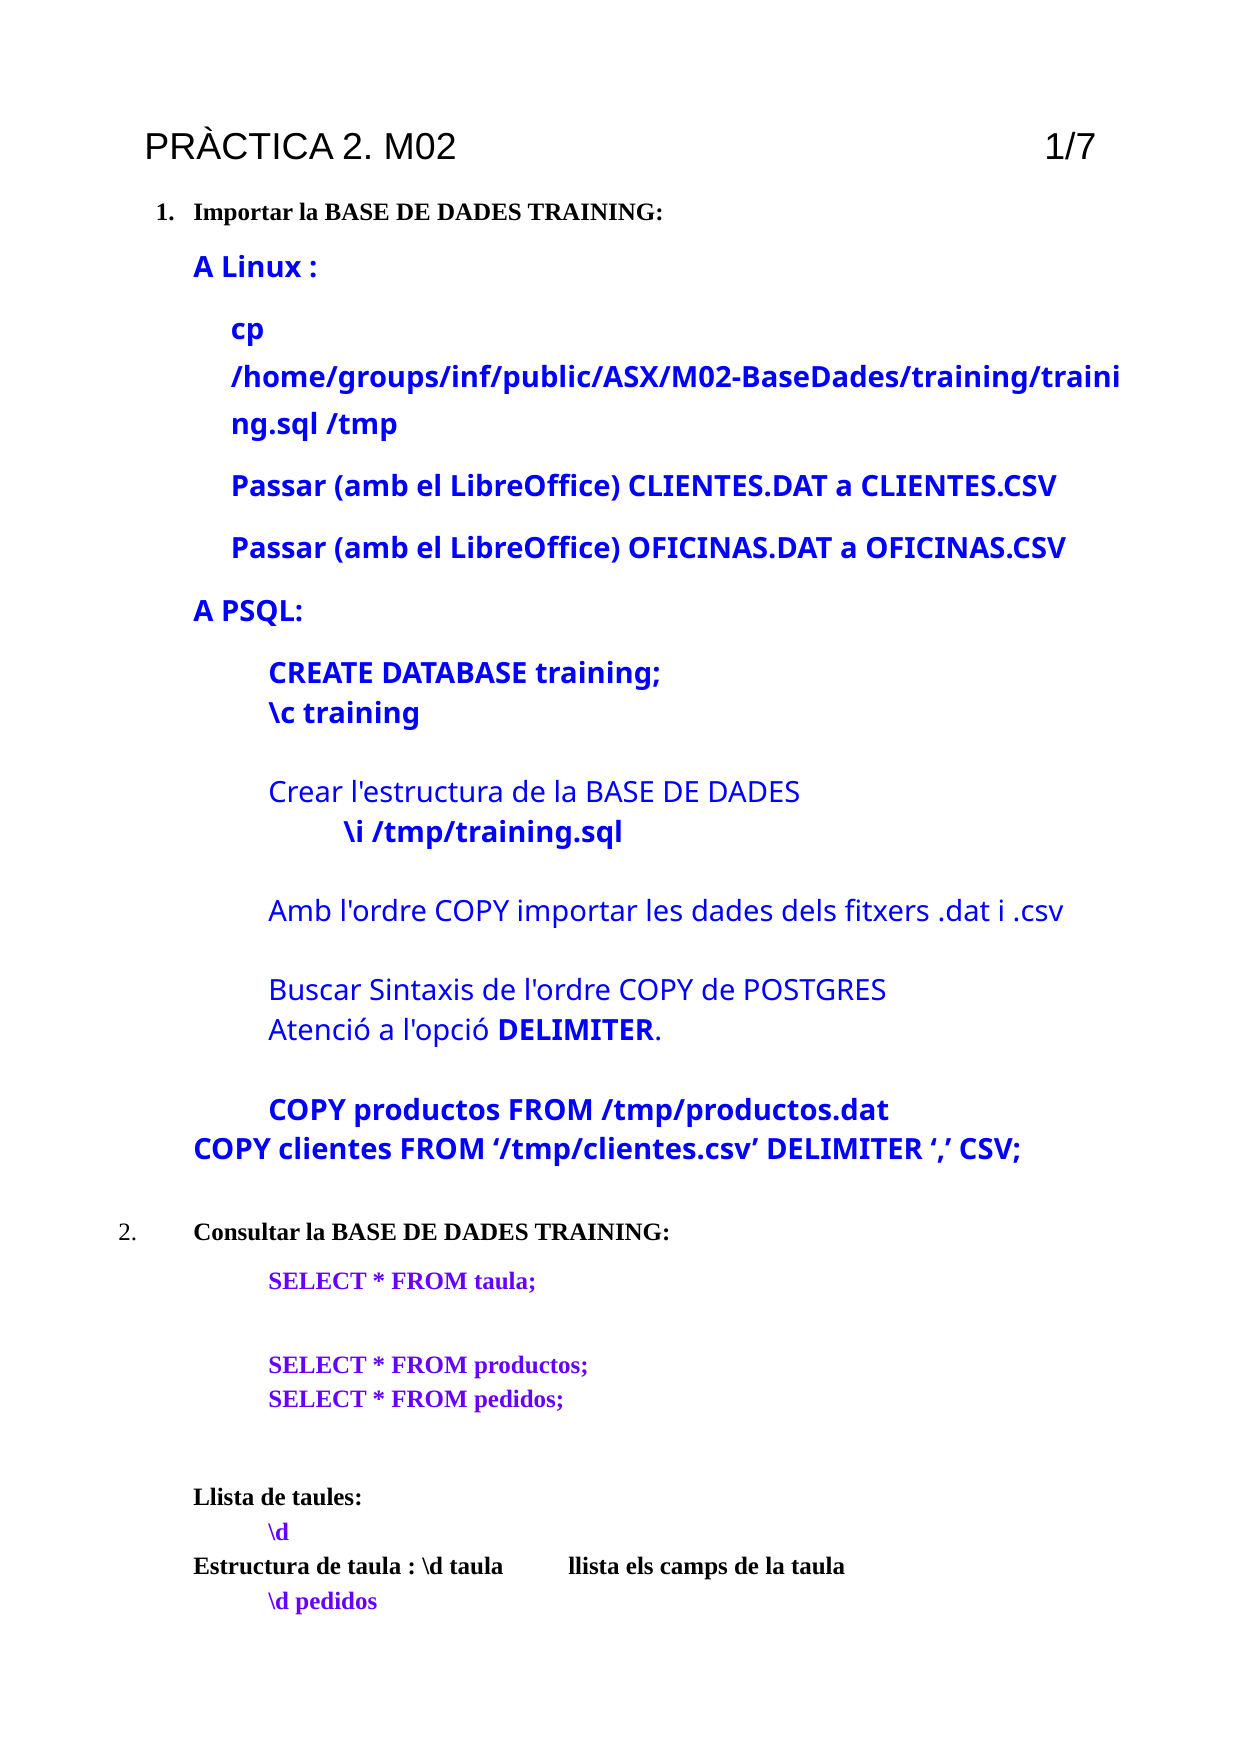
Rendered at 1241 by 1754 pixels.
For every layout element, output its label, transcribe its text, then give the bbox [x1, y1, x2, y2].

list Passar (amb el LibreOffice) OFICINAS.DAT a OFICINAS.CSV [193, 528, 1122, 567]
text SELECT * FROM productos; SELECT * FROM pedidos; [268, 1315, 1122, 1413]
list Passar (amb el LibreOffice) CLIENTES.DAT a CLIENTES.CSV [193, 466, 1122, 505]
text Llista de taules: \d Estructura de taula : \d taula llista els camps de la taula \d pedidos [193, 1482, 1122, 1614]
text Buscar Sintaxis de l'ordre COPY de POSTGRES [268, 970, 1122, 1009]
text COPY clientes FROM ‘/tmp/clientes.csv’ DELIMITER ‘,’ CSV; [118, 1128, 1122, 1168]
text Crear l'estructura de la BASE DE DADES [268, 771, 1122, 811]
text COPY productos FROM /tmp/productos.dat [118, 1089, 1122, 1128]
text Atenció a l'opció DELIMITER. [268, 1009, 1122, 1049]
text SELECT * FROM taula; [268, 1266, 1122, 1295]
list cp /home/groups/inf/public/ASX/M02-BaseDades/training/training.sql /tmp [193, 308, 1122, 443]
list Consultar la BASE DE DADES TRAINING: [118, 1217, 1122, 1246]
text CREATE DATABASE training; [268, 652, 1122, 692]
list A Linux : [156, 246, 1122, 286]
text Amb l'ordre COPY importar les dades dels fitxers .dat i .csv [268, 890, 1122, 930]
text \i /tmp/training.sql [343, 811, 1122, 851]
text \c training [268, 692, 1122, 732]
text A PSQL: [193, 590, 1122, 630]
list Importar la BASE DE DADES TRAINING: [156, 197, 1122, 226]
